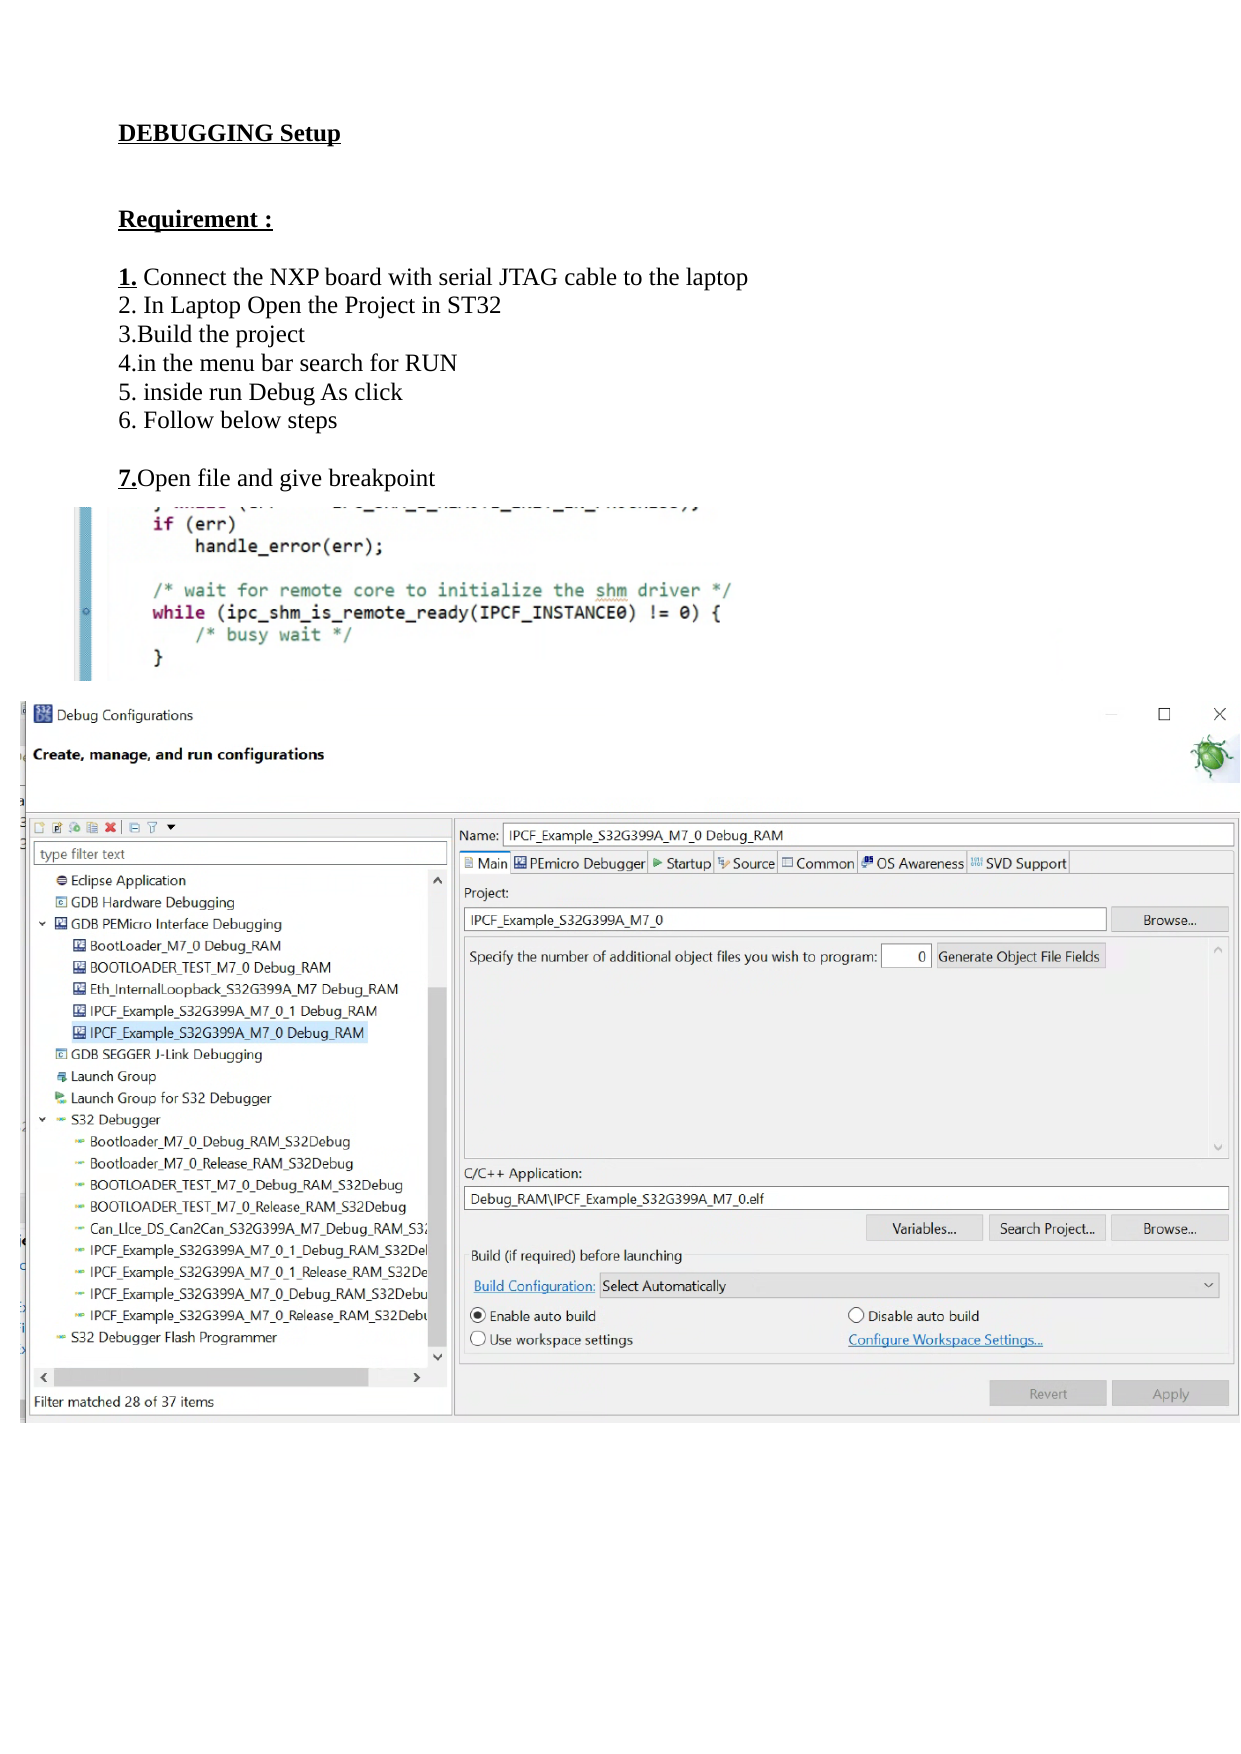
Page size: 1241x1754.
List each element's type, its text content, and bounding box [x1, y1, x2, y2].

picture [20, 701, 1240, 1423]
text 5. inside run Debug As click 6. Follow below steps [118, 377, 1122, 434]
picture [58, 507, 1063, 681]
text 3.Build the project [118, 319, 1122, 348]
text Requirement : 1. Connect the NXP board with serial JTAG cable to the laptop 2. In Laptop Open the Project in ST32 [118, 204, 1122, 319]
text 7.Open file and give breakpoint [118, 434, 1122, 492]
text DEBUGGING Setup [118, 118, 1122, 147]
text 4.in the menu bar search for RUN [118, 348, 1122, 377]
